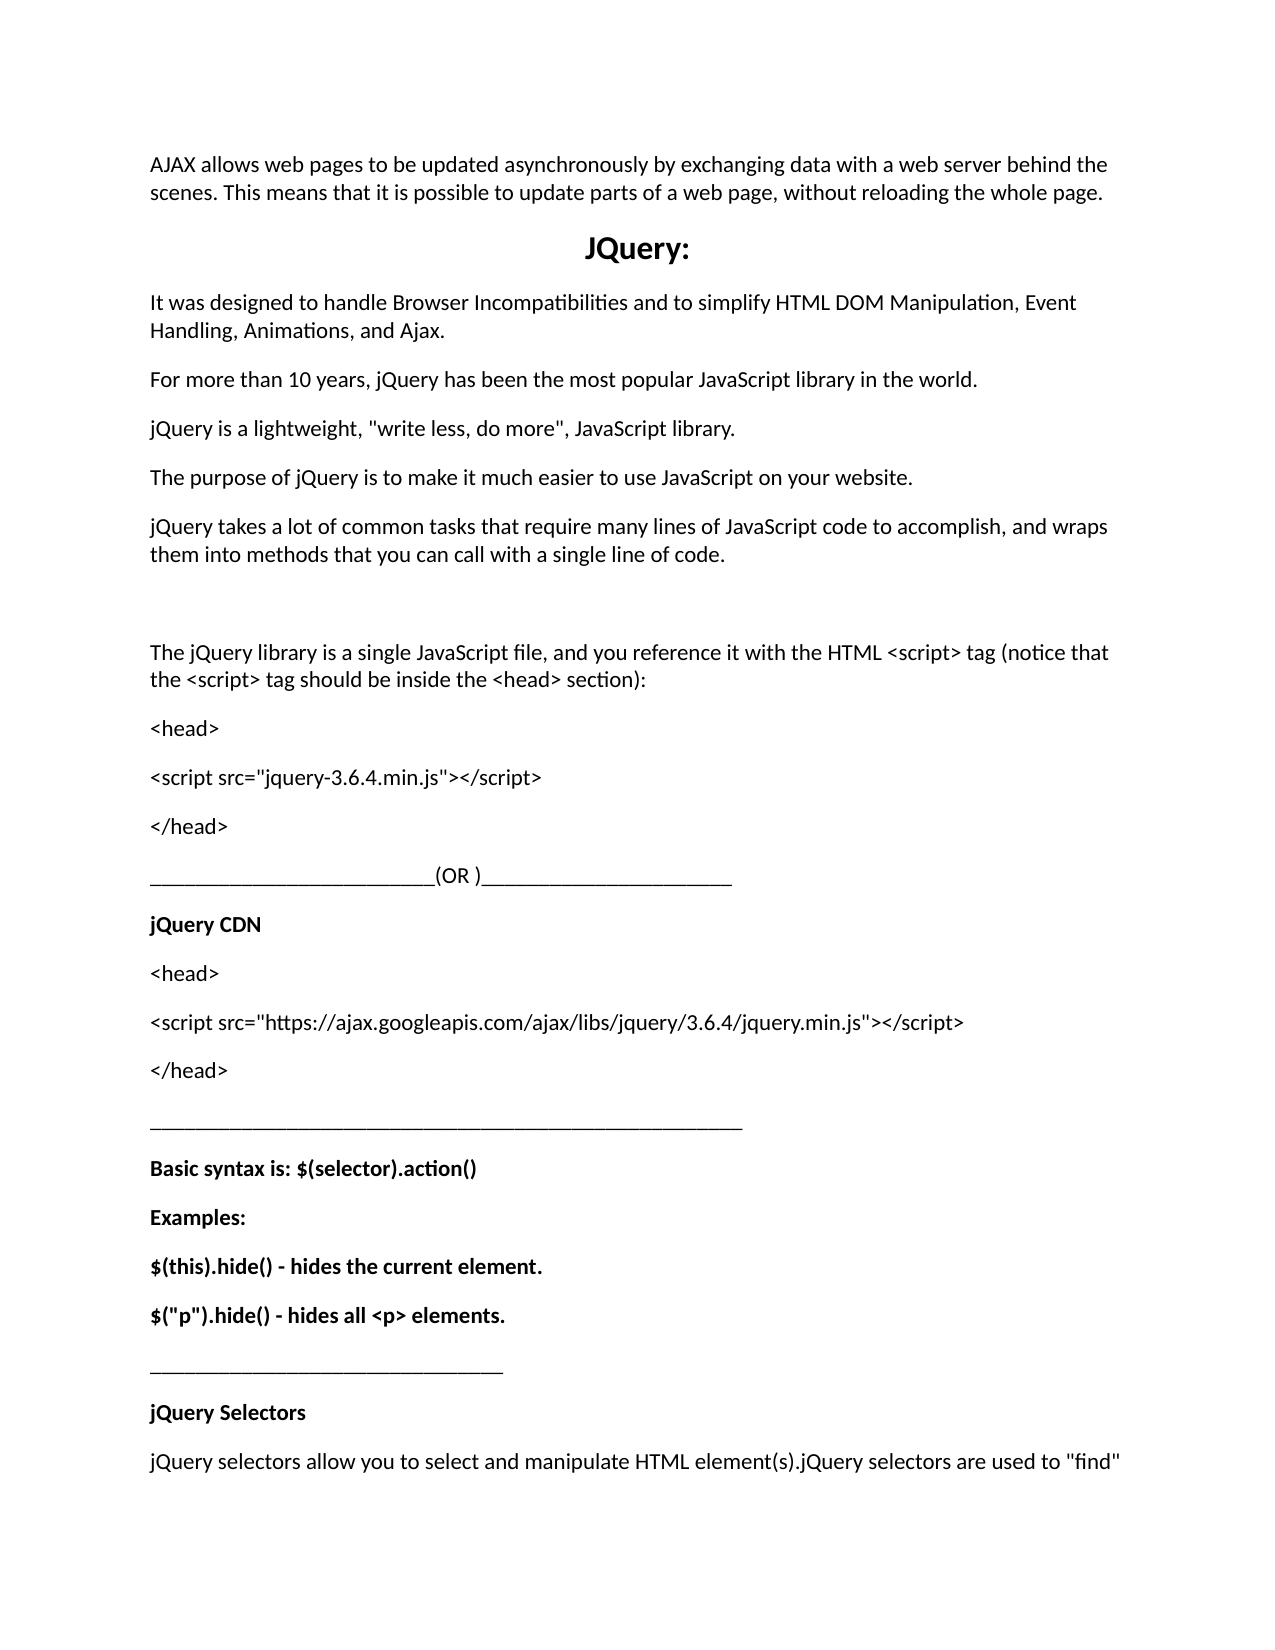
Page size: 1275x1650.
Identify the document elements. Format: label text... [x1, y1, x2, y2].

text ____________________________________________________ [150, 1105, 1125, 1133]
text JQuery: [150, 227, 1125, 268]
text _______________________________ [150, 1349, 1125, 1378]
text _________________________(OR )______________________ [150, 861, 1125, 889]
text </head> [150, 1056, 1125, 1084]
text jQuery CDN [150, 910, 1125, 938]
text The jQuery library is a single JavaScript file, and you reference it with the HTML <script> tag (notice that the <script> tag should be inside the <head> section): [150, 638, 1125, 694]
text <script src="jquery-3.6.4.min.js"></script> [150, 763, 1125, 791]
text <head> [150, 959, 1125, 987]
text <head> [150, 714, 1125, 742]
text <script src="https://ajax.googleapis.com/ajax/libs/jquery/3.6.4/jquery.min.js"></script> [150, 1008, 1125, 1036]
text It was designed to handle Browser Incompatibilities and to simplify HTML DOM Manipulation, Event Handling, Animations, and Ajax. [150, 288, 1125, 344]
text jQuery Selectors [150, 1398, 1125, 1426]
text jQuery takes a lot of common tasks that require many lines of JavaScript code to accomplish, and wraps them into methods that you can call with a single line of code. [150, 512, 1125, 568]
text For more than 10 years, jQuery has been the most popular JavaScript library in the world. [150, 365, 1125, 393]
text $("p").hide() - hides all <p> elements. [150, 1301, 1125, 1329]
text AJAX allows web pages to be updated asynchronously by exchanging data with a web server behind the scenes. This means that it is possible to update parts of a web page, without reloading the whole page. [150, 150, 1125, 206]
text Basic syntax is: $(selector).action() [150, 1154, 1125, 1182]
text jQuery selectors allow you to select and manipulate HTML element(s).jQuery selectors are used to "find" [150, 1447, 1125, 1475]
text Examples: [150, 1203, 1125, 1231]
text The purpose of jQuery is to make it much easier to use JavaScript on your website. [150, 463, 1125, 491]
text jQuery is a lightweight, "write less, do more", JavaScript library. [150, 414, 1125, 442]
text $(this).hide() - hides the current element. [150, 1252, 1125, 1280]
text </head> [150, 812, 1125, 840]
